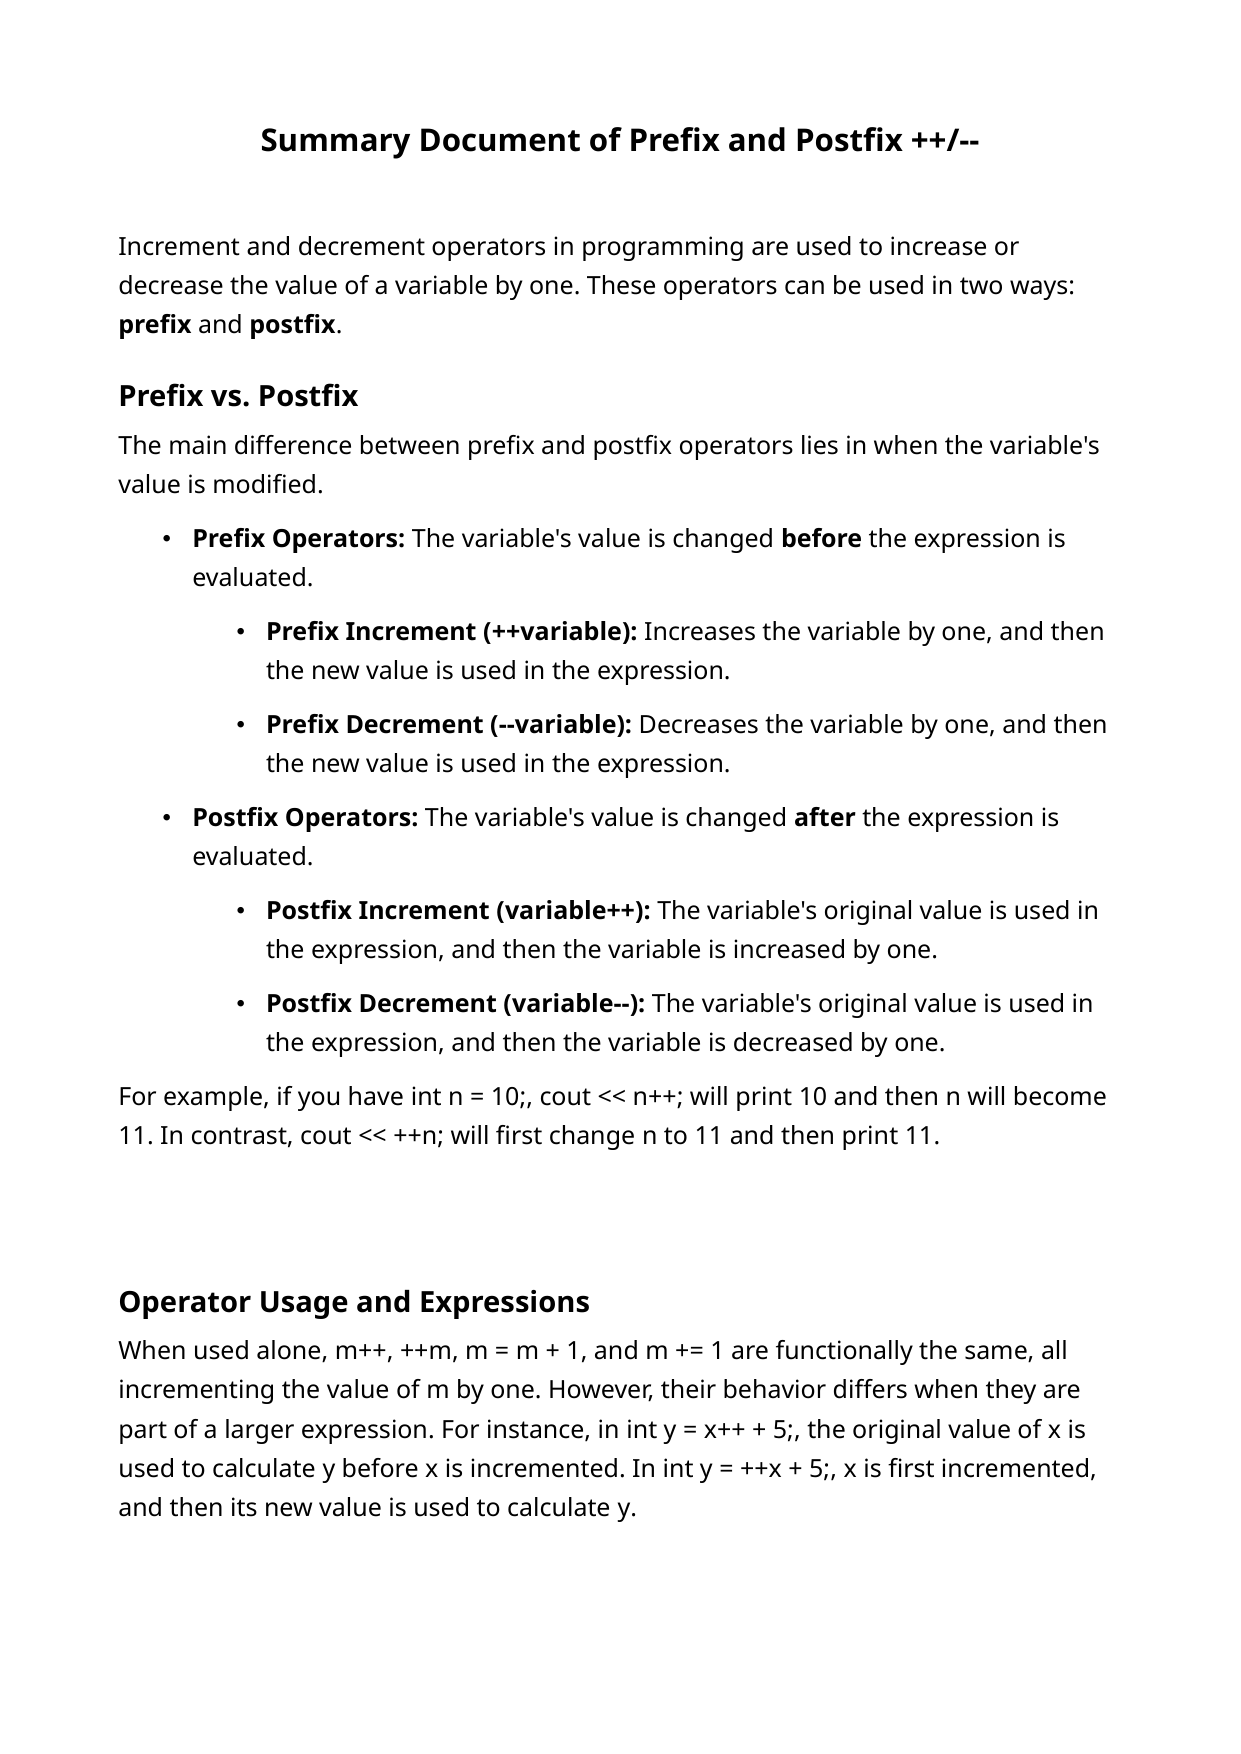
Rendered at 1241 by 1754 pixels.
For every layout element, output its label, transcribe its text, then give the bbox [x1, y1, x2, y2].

subtitle Prefix vs. Postfix [118, 376, 1122, 415]
text Increment and decrement operators in programming are used to increase or decrease the value of a variable by one. These operators can be used in two ways: prefix and postfix. [118, 229, 1122, 341]
text For example, if you have int n = 10;, cout << n++; will print 10 and then n will become 11. In contrast, cout << ++n; will first change n to 11 and then print 11. [118, 1078, 1122, 1151]
list Prefix Decrement (--variable): Decreases the variable by one, and then the new value is used in the expression. [236, 706, 1122, 780]
list Prefix Increment (++variable): Increases the variable by one, and then the new value is used in the expression. [236, 613, 1122, 687]
subtitle Operator Usage and Expressions [118, 1281, 1122, 1321]
text The main difference between prefix and postfix operators lies in when the variable's value is modified. [118, 428, 1122, 501]
text When used alone, m++, ++m, m = m + 1, and m += 1 are functionally the same, all incrementing the value of m by one. However, their behavior differs when they are part of a larger expression. For instance, in int y = x++ + 5;, the original value of x is used to calculate y before x is incremented. In int y = ++x + 5;, x is first incremented, and then its new value is used to calculate y. [118, 1333, 1122, 1524]
list Postfix Operators: The variable's value is changed after the expression is evaluated. [162, 799, 1122, 873]
list Prefix Operators: The variable's value is changed before the expression is evaluated. [162, 521, 1122, 594]
list Postfix Increment (variable++): The variable's original value is used in the expression, and then the variable is increased by one. [236, 892, 1122, 966]
text Summary Document of Prefix and Postfix ++/-- [118, 118, 1122, 161]
list Postfix Decrement (variable--): The variable's original value is used in the expression, and then the variable is decreased by one. [236, 985, 1122, 1058]
